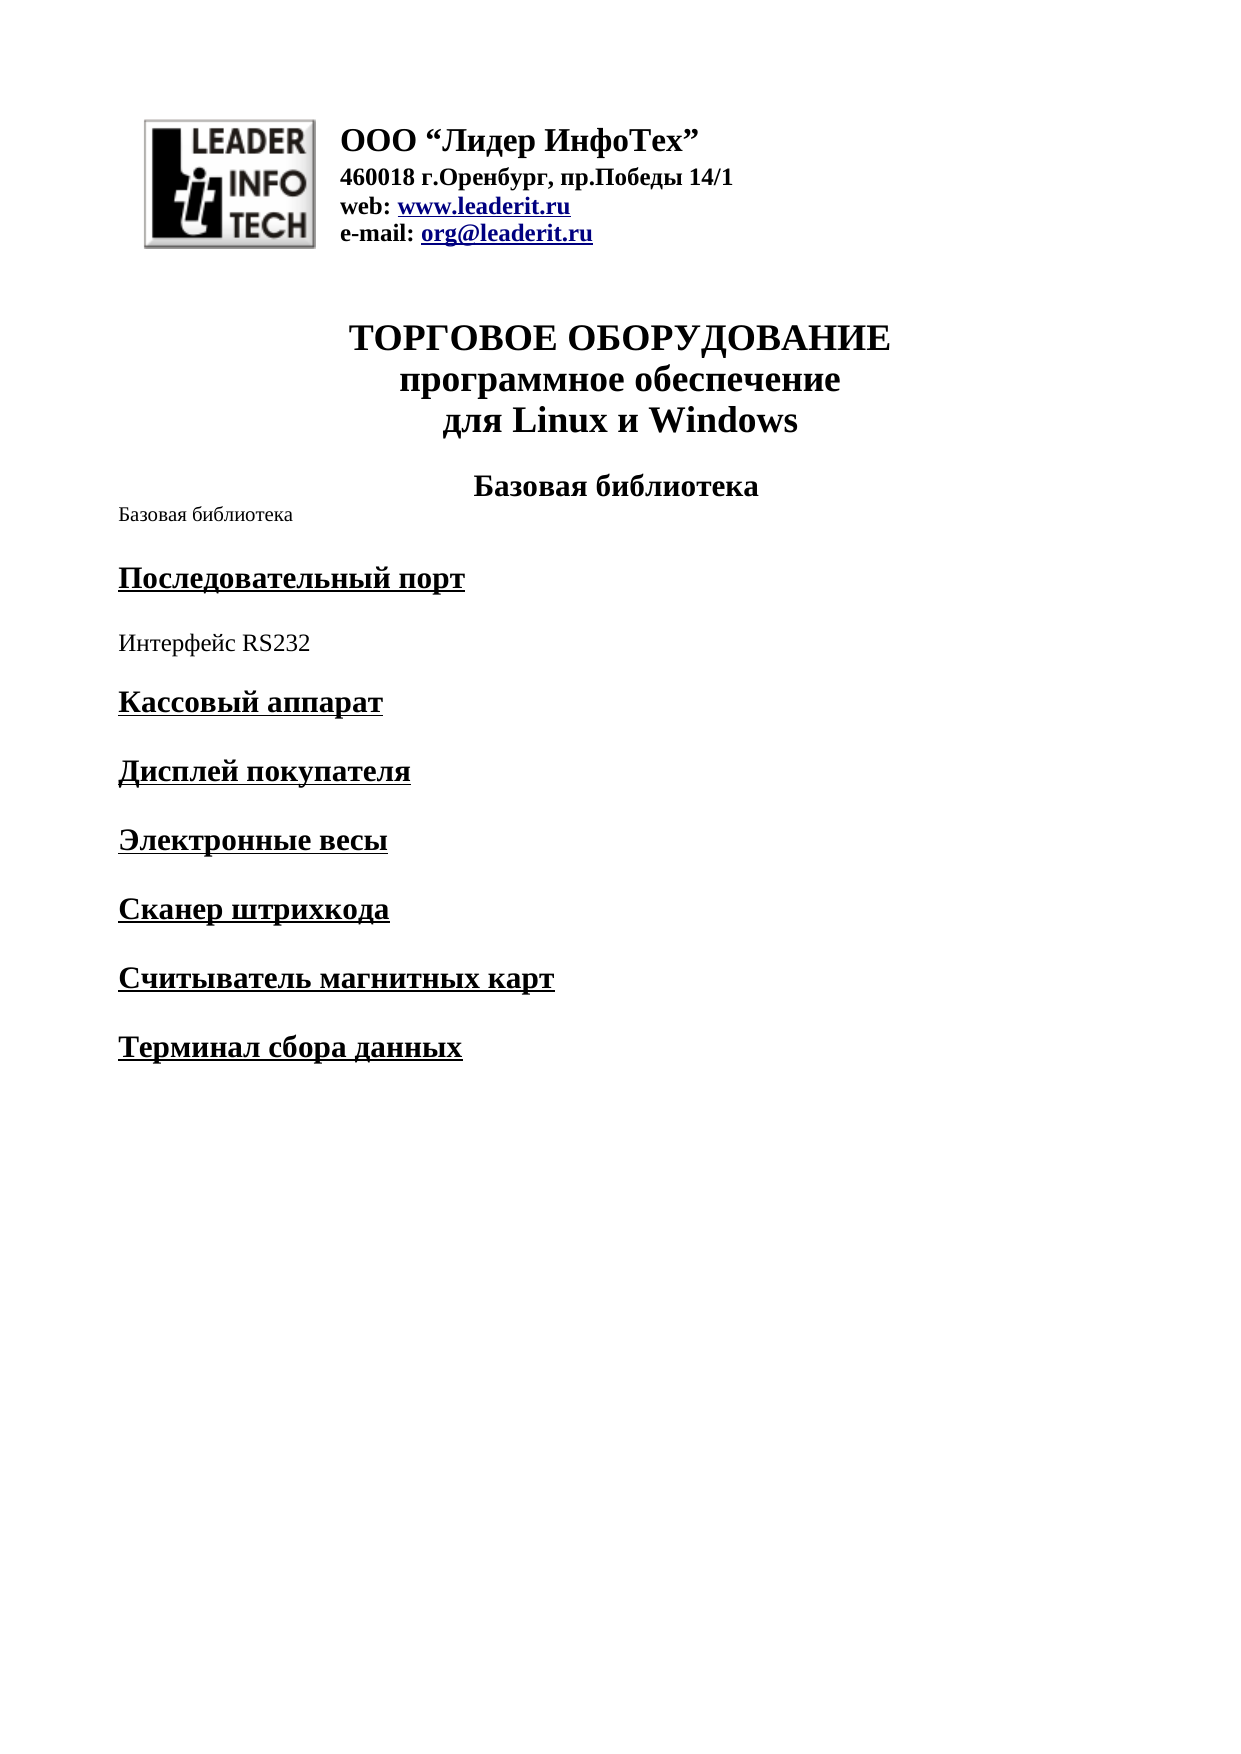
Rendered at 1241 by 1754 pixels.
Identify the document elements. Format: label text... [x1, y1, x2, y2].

text Электронные весы [118, 823, 1122, 857]
text [118, 159, 143, 192]
picture [143, 119, 316, 249]
text ООО “Лидер ИнфоТех” [118, 118, 1122, 159]
text [118, 192, 143, 219]
text Базовая библиотека [118, 503, 1122, 526]
text для Linux и Windows [118, 399, 1122, 441]
text e-mail: org@leaderit.ru [316, 219, 1122, 247]
text ТОРГОВОЕ ОБОРУДОВАНИЕ [118, 316, 1122, 358]
text Последовательный порт [118, 561, 1122, 595]
text 460018 г.Оренбург, пр.Победы 14/1 [316, 159, 1122, 192]
text Кассовый аппарат [118, 685, 1122, 719]
text Дисплей покупателя [118, 754, 1122, 788]
text Базовая библиотека [118, 468, 1122, 503]
text Терминал сбора данных [118, 1030, 1122, 1064]
text программное обеспечение [118, 358, 1122, 399]
text web: www.leaderit.ru [316, 192, 1122, 219]
text Сканер штрихкода [118, 892, 1122, 926]
text Считыватель магнитных карт [118, 961, 1122, 995]
text Интерфейс RS232 [118, 629, 1122, 657]
text [118, 219, 143, 247]
